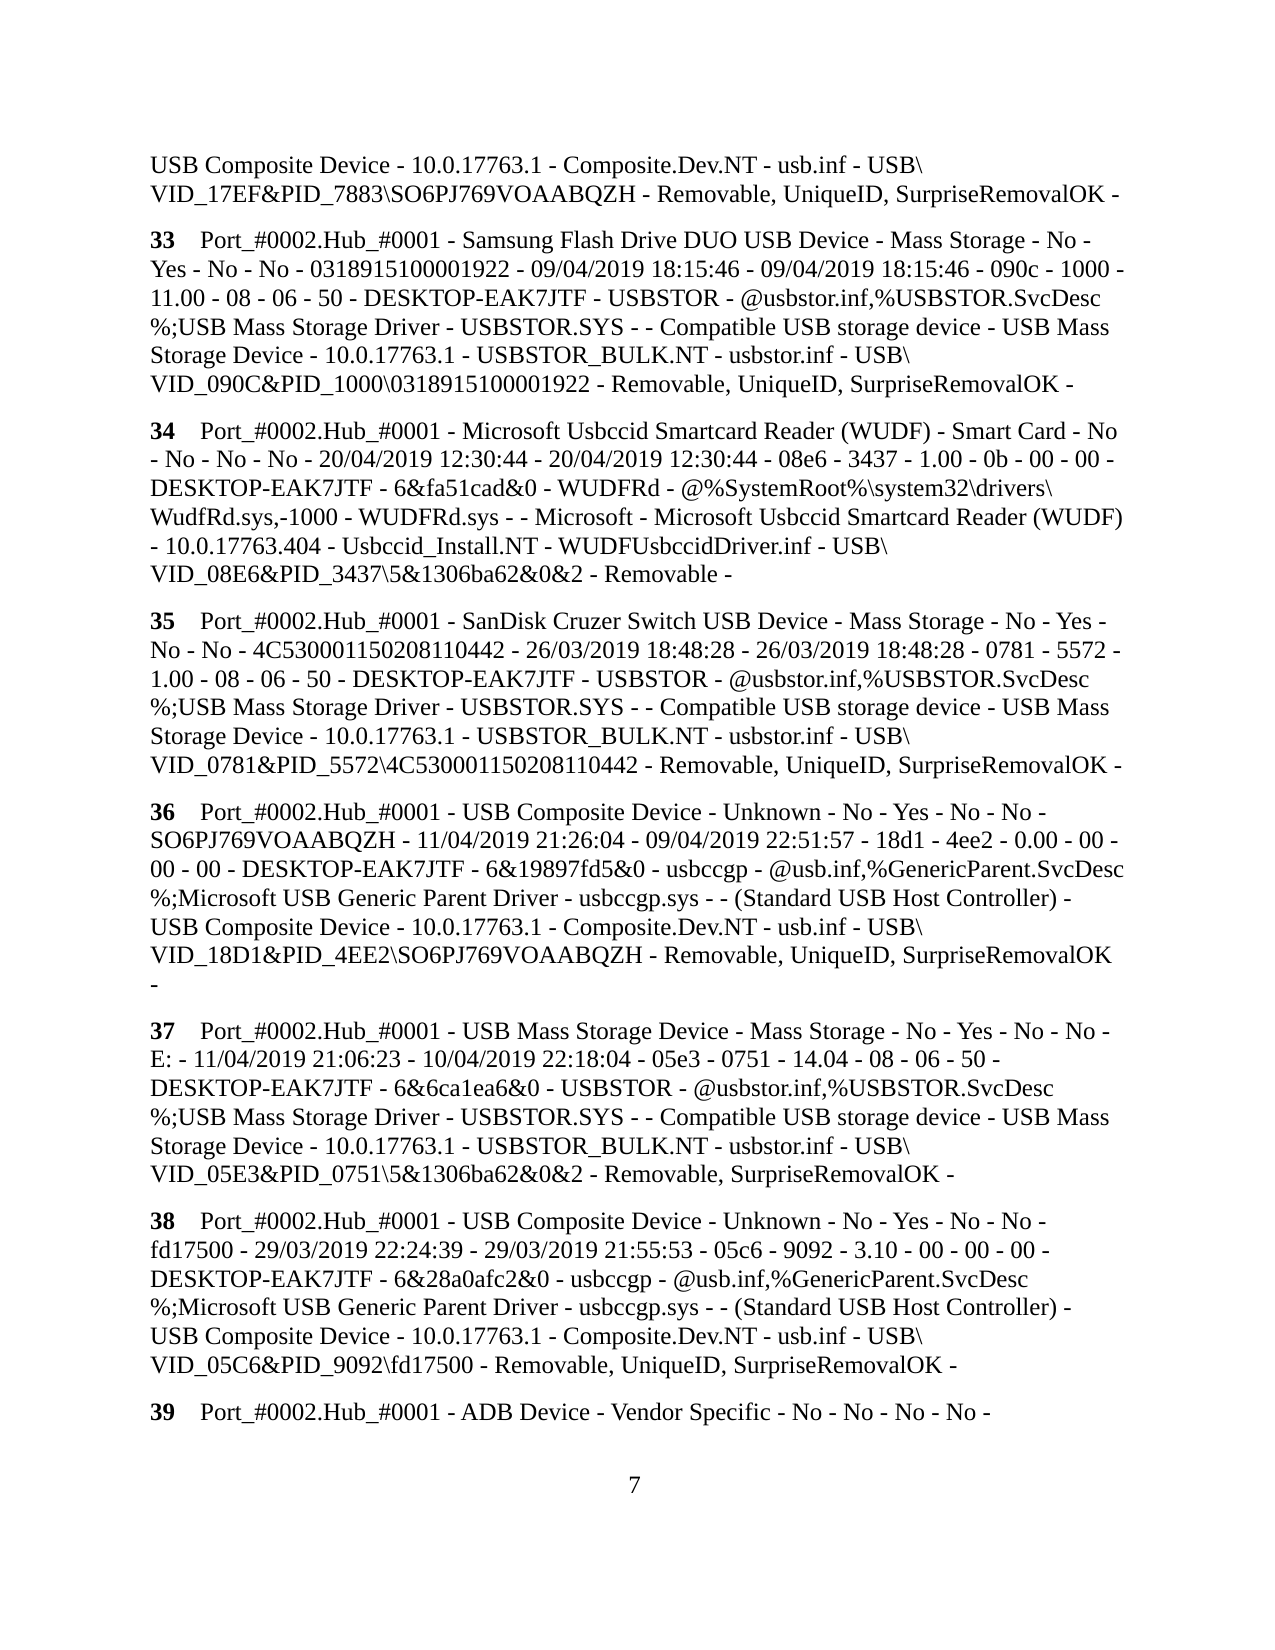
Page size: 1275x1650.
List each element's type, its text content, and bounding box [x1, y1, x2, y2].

text 39 Port_#0002.Hub_#0001 - ADB Device - Vendor Specific - No - No - No - No [150, 1397, 1125, 1425]
text - USB Composite Device - 10.0.17763.1 - Composite.Dev.NT - usb.inf - USB\VID_17EF&PID_7883\SO6PJ769VOAABQZH - Removable, UniqueID, SurpriseRemovalOK - [150, 150, 1125, 207]
text 35 Port_#0002.Hub_#0001 - SanDisk Cruzer Switch USB Device - Mass Storage - No - Yes - No - No - 4C530001150208110442 - 26/03/2019 18:48:28 - 26/03/2019 18:48:28 - 0781 - 5572 - 1.00 - 08 - 06 - 50 - DESKTOP-EAK7JTF - USBSTOR - @usbstor.inf,%USBSTOR.SvcDesc%;USB Mass Storage Driver - USBSTOR.SYS - - Compatible USB storage device - USB Mass Storage Device - 10.0.17763.1 - USBSTOR_BULK.NT - usbstor.inf - USB\VID_0781&PID_5572\4C530001150208110442 - Removable, UniqueID, SurpriseRemovalOK - [150, 606, 1125, 779]
text 37 Port_#0002.Hub_#0001 - USB Mass Storage Device - Mass Storage - No - Yes - No - No - E: - 11/04/2019 21:06:23 - 10/04/2019 22:18:04 - 05e3 - 0751 - 14.04 - 08 - 06 - 50 - DESKTOP-EAK7JTF - 6&6ca1ea6&0 - USBSTOR - @usbstor.inf,%USBSTOR.SvcDesc%;USB Mass Storage Driver - USBSTOR.SYS - - Compatible USB storage device - USB Mass Storage Device - 10.0.17763.1 - USBSTOR_BULK.NT - usbstor.inf - USB\VID_05E3&PID_0751\5&1306ba62&0&2 - Removable, SurpriseRemovalOK - [150, 1016, 1125, 1188]
text 33 Port_#0002.Hub_#0001 - Samsung Flash Drive DUO USB Device - Mass Storage - No - Yes - No - No - 0318915100001922 - 09/04/2019 18:15:46 - 09/04/2019 18:15:46 - 090c - 1000 - 11.00 - 08 - 06 - 50 - DESKTOP-EAK7JTF - USBSTOR - @usbstor.inf,%USBSTOR.SvcDesc%;USB Mass Storage Driver - USBSTOR.SYS - - Compatible USB storage device - USB Mass Storage Device - 10.0.17763.1 - USBSTOR_BULK.NT - usbstor.inf - USB\VID_090C&PID_1000\0318915100001922 - Removable, UniqueID, SurpriseRemovalOK - [150, 225, 1125, 398]
text 36 Port_#0002.Hub_#0001 - USB Composite Device - Unknown - No - Yes - No - No - SO6PJ769VOAABQZH - 11/04/2019 21:26:04 - 09/04/2019 22:51:57 - 18d1 - 4ee2 - 0.00 - 00 - 00 - 00 - DESKTOP-EAK7JTF - 6&19897fd5&0 - usbccgp - @usb.inf,%GenericParent.SvcDesc%;Microsoft USB Generic Parent Driver - usbccgp.sys - - (Standard USB Host Controller) - USB Composite Device - 10.0.17763.1 - Composite.Dev.NT - usb.inf - USB\VID_18D1&PID_4EE2\SO6PJ769VOAABQZH - Removable, UniqueID, SurpriseRemovalOK - [150, 797, 1125, 998]
text 38 Port_#0002.Hub_#0001 - USB Composite Device - Unknown - No - Yes - No - No - fd17500 - 29/03/2019 22:24:39 - 29/03/2019 21:55:53 - 05c6 - 9092 - 3.10 - 00 - 00 - 00 - DESKTOP-EAK7JTF - 6&28a0afc2&0 - usbccgp - @usb.inf,%GenericParent.SvcDesc%;Microsoft USB Generic Parent Driver - usbccgp.sys - - (Standard USB Host Controller) - USB Composite Device - 10.0.17763.1 - Composite.Dev.NT - usb.inf - USB\VID_05C6&PID_9092\fd17500 - Removable, UniqueID, SurpriseRemovalOK - [150, 1206, 1125, 1379]
text 34 Port_#0002.Hub_#0001 - Microsoft Usbccid Smartcard Reader (WUDF) - Smart Card - No - No - No - No - 20/04/2019 12:30:44 - 20/04/2019 12:30:44 - 08e6 - 3437 - 1.00 - 0b - 00 - 00 - DESKTOP-EAK7JTF - 6&fa51cad&0 - WUDFRd - @%SystemRoot%\system32\drivers\WudfRd.sys,-1000 - WUDFRd.sys - - Microsoft - Microsoft Usbccid Smartcard Reader (WUDF) - 10.0.17763.404 - Usbccid_Install.NT - WUDFUsbccidDriver.inf - USB\VID_08E6&PID_3437\5&1306ba62&0&2 - Removable - [150, 416, 1125, 588]
